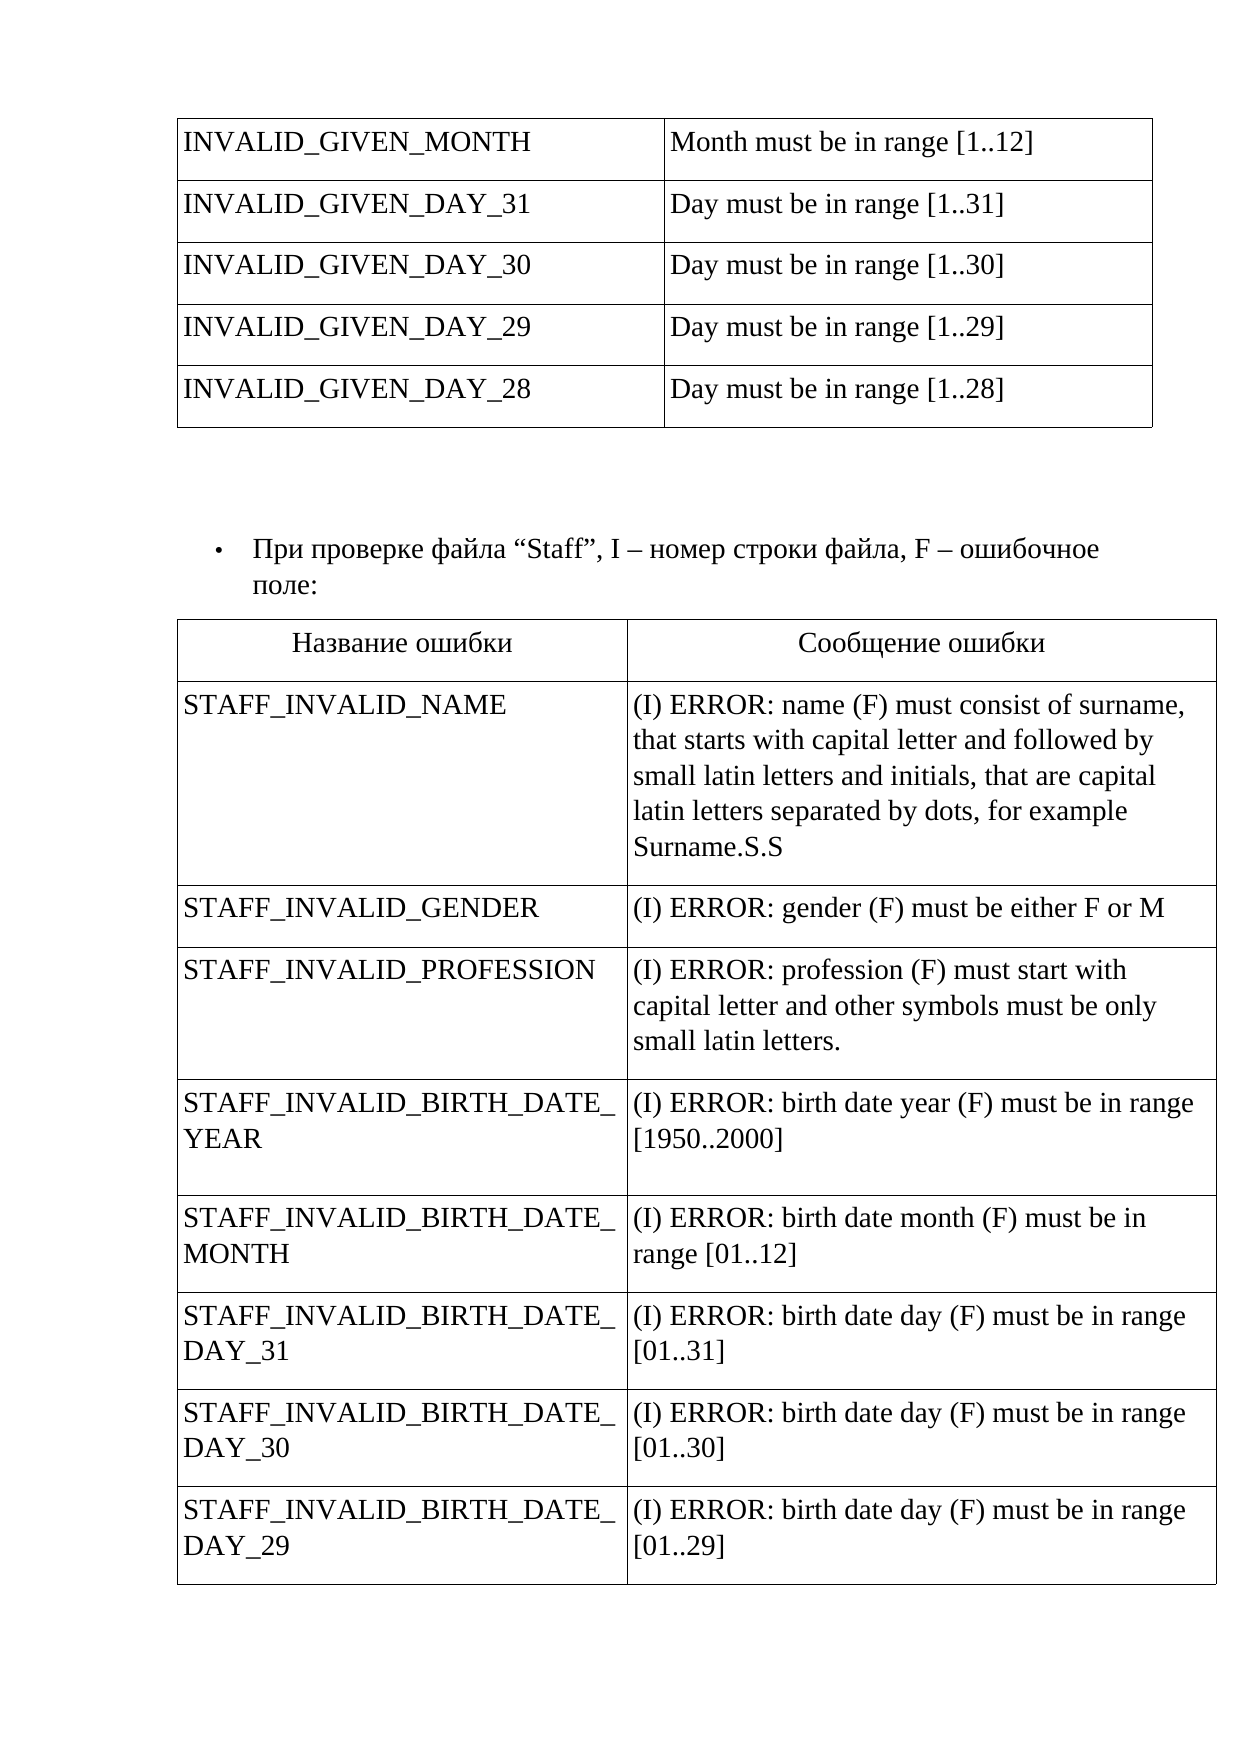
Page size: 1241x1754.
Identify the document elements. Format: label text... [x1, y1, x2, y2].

table_cell STAFF_INVALID_BIRTH_DATE_DAY_31 [178, 1293, 627, 1389]
table_cell (I) ERROR: birth date year (F) must be in range [1950..2000] [628, 1080, 1216, 1194]
table_cell STAFF_INVALID_BIRTH_DATE_MONTH [178, 1196, 627, 1292]
table_cell Month must be in range [1..12] [665, 119, 1152, 180]
table_cell (I) ERROR: name (F) must consist of surname, that starts with capital letter and followed by small latin letters and initials, that are capital latin letters separated by dots, for example Surname.S.S [628, 682, 1216, 885]
table_cell STAFF_INVALID_BIRTH_DATE_YEAR [178, 1080, 627, 1194]
table_cell Day must be in range [1..30] [665, 243, 1152, 303]
table_cell INVALID_GIVEN_DAY_31 [178, 181, 664, 242]
table_cell INVALID_GIVEN_DAY_28 [178, 366, 664, 427]
table_cell STAFF_INVALID_GENDER [178, 886, 627, 947]
table_cell (I) ERROR: birth date day (F) must be in range [01..31] [628, 1293, 1216, 1389]
table_cell Day must be in range [1..31] [665, 181, 1152, 242]
table_cell INVALID_GIVEN_DAY_29 [178, 305, 664, 365]
table_cell Day must be in range [1..29] [665, 305, 1152, 365]
table_cell STAFF_INVALID_BIRTH_DATE_DAY_30 [178, 1390, 627, 1486]
table_cell (I) ERROR: birth date day (F) must be in range [01..30] [628, 1390, 1216, 1486]
table_header Сообщение ошибки [628, 620, 1216, 681]
table_cell (I) ERROR: gender (F) must be either F or M [628, 886, 1216, 947]
table_cell (I) ERROR: birth date month (F) must be in range [01..12] [628, 1196, 1216, 1292]
table_cell (I) ERROR: profession (F) must start with capital letter and other symbols must be only small latin letters. [628, 948, 1216, 1079]
table_cell Day must be in range [1..28] [665, 366, 1152, 427]
table_header Название ошибки [178, 620, 627, 681]
table_cell STAFF_INVALID_NAME [178, 682, 627, 885]
list При проверке файла “Staff”, I – номер строки файла, F – ошибочное поле: [215, 531, 1152, 601]
table_cell (I) ERROR: birth date day (F) must be in range [01..29] [628, 1487, 1216, 1584]
table_cell INVALID_GIVEN_MONTH [178, 119, 664, 180]
table_cell INVALID_GIVEN_DAY_30 [178, 243, 664, 303]
table_cell STAFF_INVALID_PROFESSION [178, 948, 627, 1079]
table_cell STAFF_INVALID_BIRTH_DATE_DAY_29 [178, 1487, 627, 1584]
